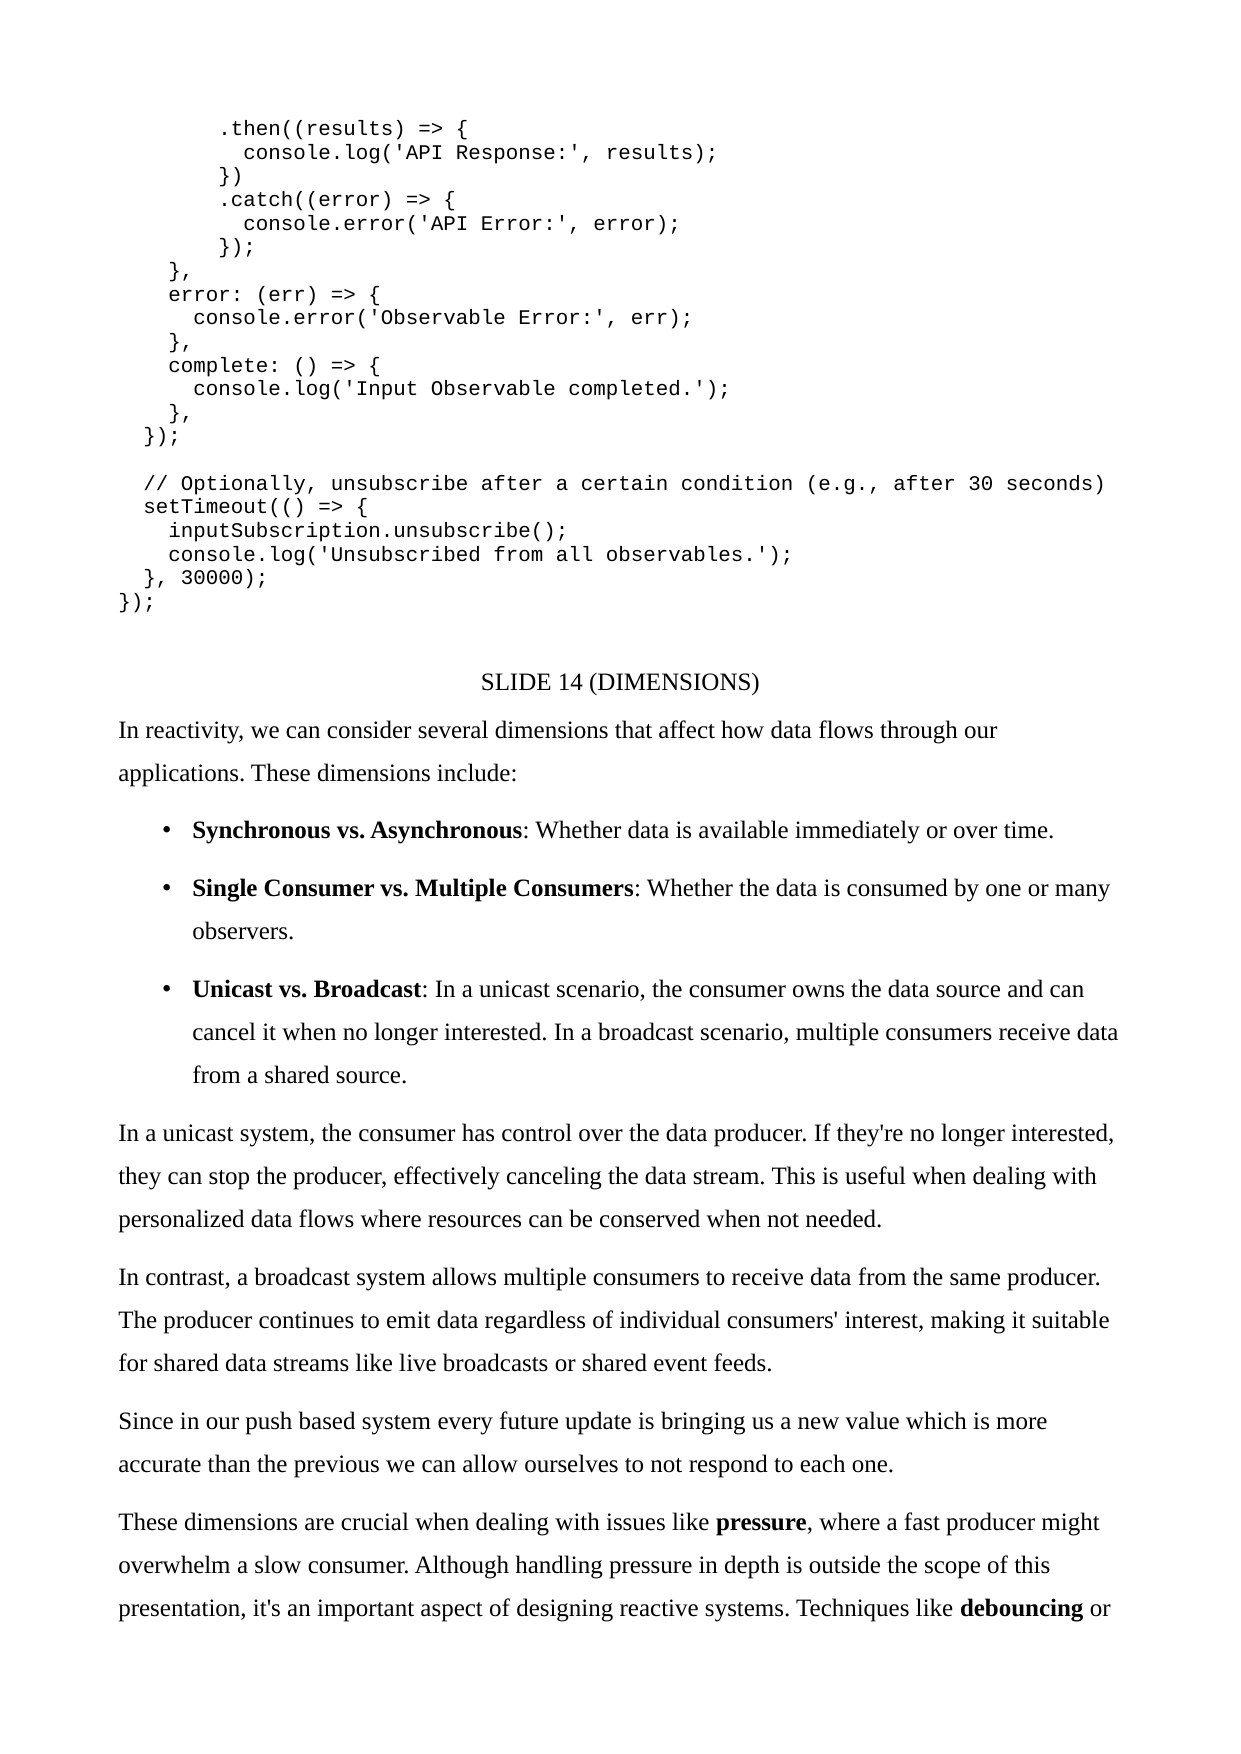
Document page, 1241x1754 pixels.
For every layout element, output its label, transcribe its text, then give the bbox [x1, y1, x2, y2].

text In contrast, a broadcast system allows multiple consumers to receive data from the same producer. The producer continues to emit data regardless of individual consumers' interest, making it suitable for shared data streams like live broadcasts or shared event feeds. [118, 1262, 1122, 1377]
text .then((results) => { console.log('API Response:', results); }) .catch((error) => { console.error('API Error:', error); }); }, error: (err) => { console.error('Observable Error:', err); }, complete: () => { console.log('Input Observable completed.'); }, }); // Optionally, unsubscribe after a certain condition (e.g., after 30 seconds) setTimeout(() => { inputSubscription.unsubscribe(); console.log('Unsubscribed from all observables.'); }, 30000); }); [118, 118, 1122, 638]
list Synchronous vs. Asynchronous: Whether data is available immediately or over time. [162, 816, 1122, 844]
text In a unicast system, the consumer has control over the data producer. If they're no longer interested, they can stop the producer, effectively canceling the data stream. This is useful when dealing with personalized data flows where resources can be conserved when not needed. [118, 1118, 1122, 1233]
list Unicast vs. Broadcast: In a unicast scenario, the consumer owns the data source and can cancel it when no longer interested. In a broadcast scenario, multiple consumers receive data from a shared source. [162, 974, 1122, 1089]
text These dimensions are crucial when dealing with issues like pressure, where a fast producer might overwhelm a slow consumer. Although handling pressure in depth is outside the scope of this presentation, it's an important aspect of designing reactive systems. Techniques like debouncing or [118, 1507, 1122, 1622]
list Single Consumer vs. Multiple Consumers: Whether the data is consumed by one or many observers. [162, 873, 1122, 945]
text In reactivity, we can consider several dimensions that affect how data flows through our applications. These dimensions include: [118, 715, 1122, 787]
text Since in our push based system every future update is bringing us a new value which is more accurate than the previous we can allow ourselves to not respond to each one. [118, 1406, 1122, 1478]
text SLIDE 14 (DIMENSIONS) [118, 667, 1122, 696]
